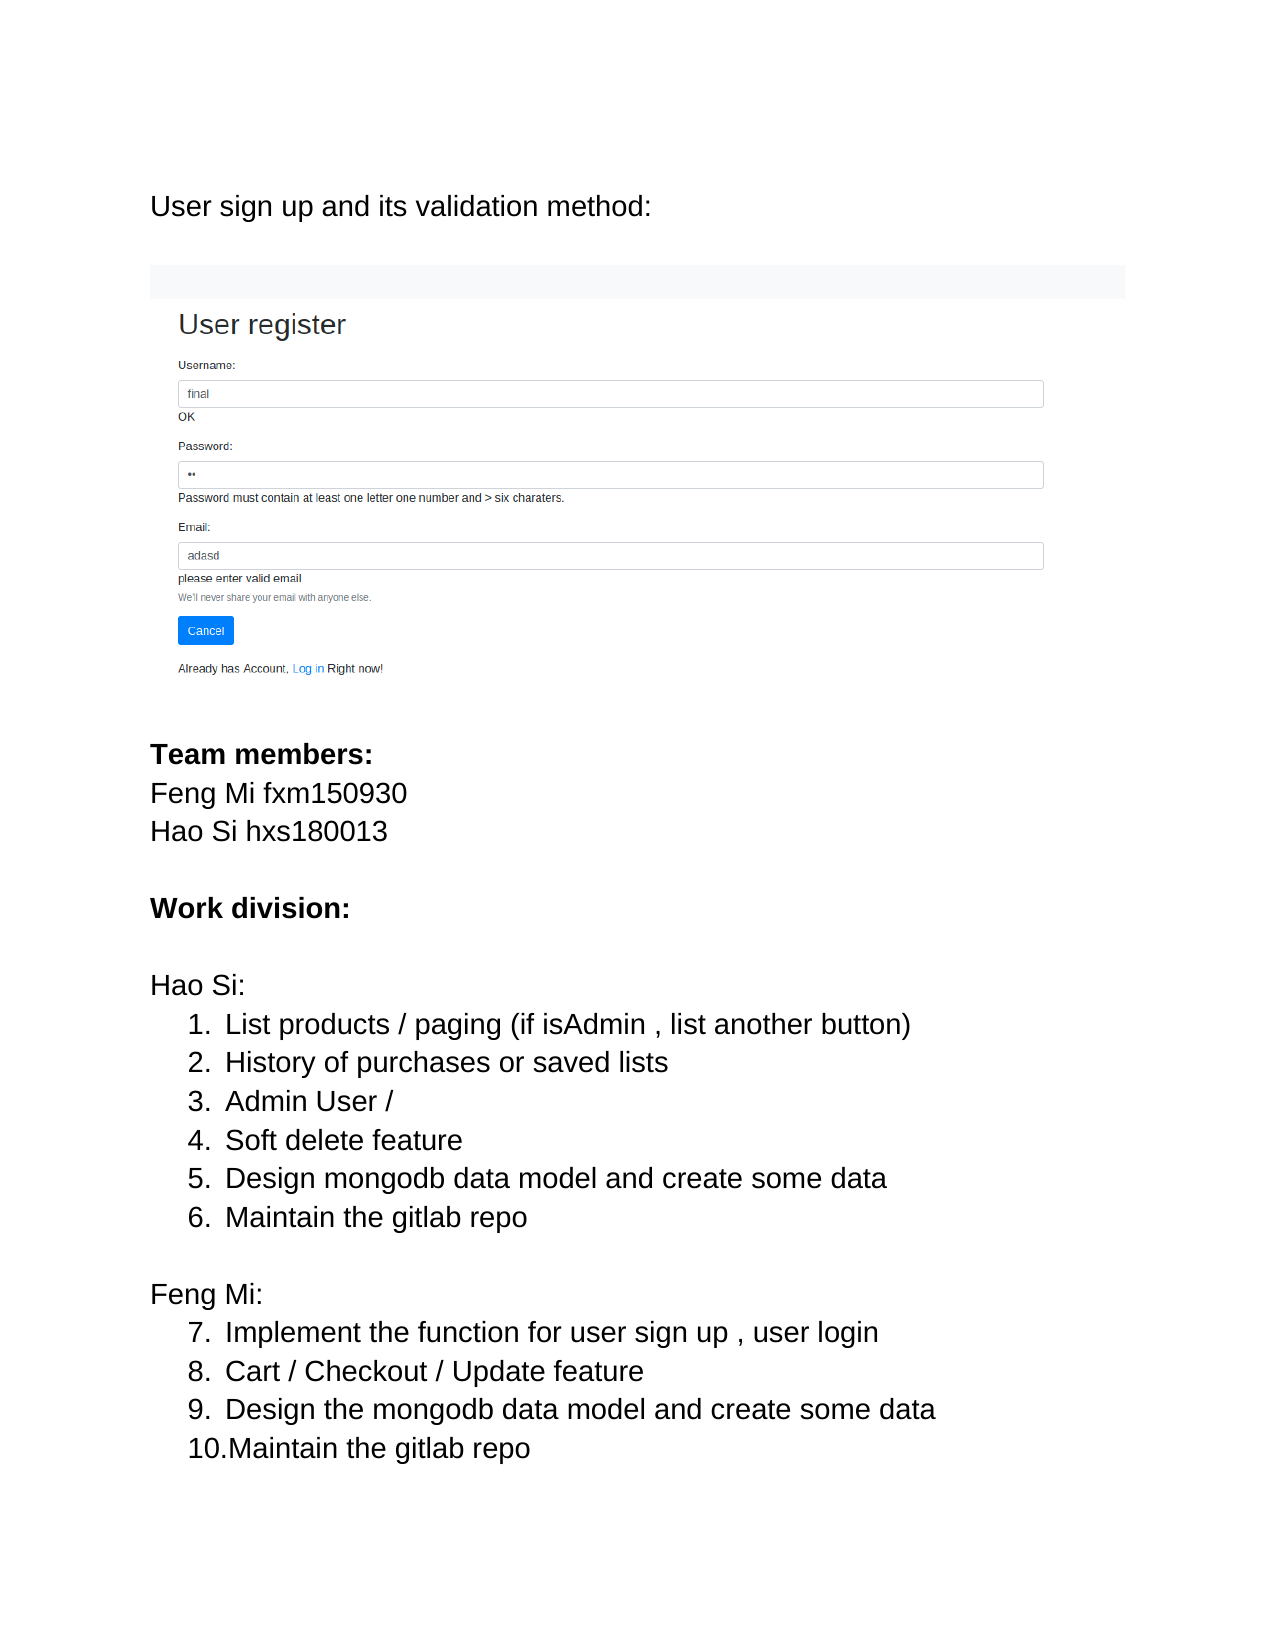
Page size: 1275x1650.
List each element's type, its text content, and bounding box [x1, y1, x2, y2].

list Implement the function for user sign up , user login [187, 1315, 1125, 1349]
text Work division: [150, 891, 1125, 925]
text Hao Si hxs180013 [150, 814, 1125, 848]
list History of purchases or saved lists [187, 1046, 1125, 1079]
list Soft delete feature [187, 1123, 1125, 1156]
list Maintain the gitlab repo [187, 1200, 1125, 1233]
list Admin User / [187, 1084, 1125, 1118]
list Design the mongodb data model and create some data [187, 1392, 1125, 1426]
list List products / paging (if isAdmin , list another button) [187, 1007, 1125, 1041]
list Cart / Checkout / Update feature [187, 1354, 1125, 1387]
picture [150, 265, 1125, 695]
text Hao Si: [150, 968, 1125, 1002]
text Team members: [150, 737, 1125, 771]
text User sign up and its validation method: [150, 188, 1125, 222]
text Feng Mi: [150, 1277, 1125, 1310]
text Feng Mi fxm150930 [150, 776, 1125, 809]
list Design mongodb data model and create some data [187, 1161, 1125, 1195]
list 10.Maintain the gitlab repo [187, 1431, 1125, 1464]
